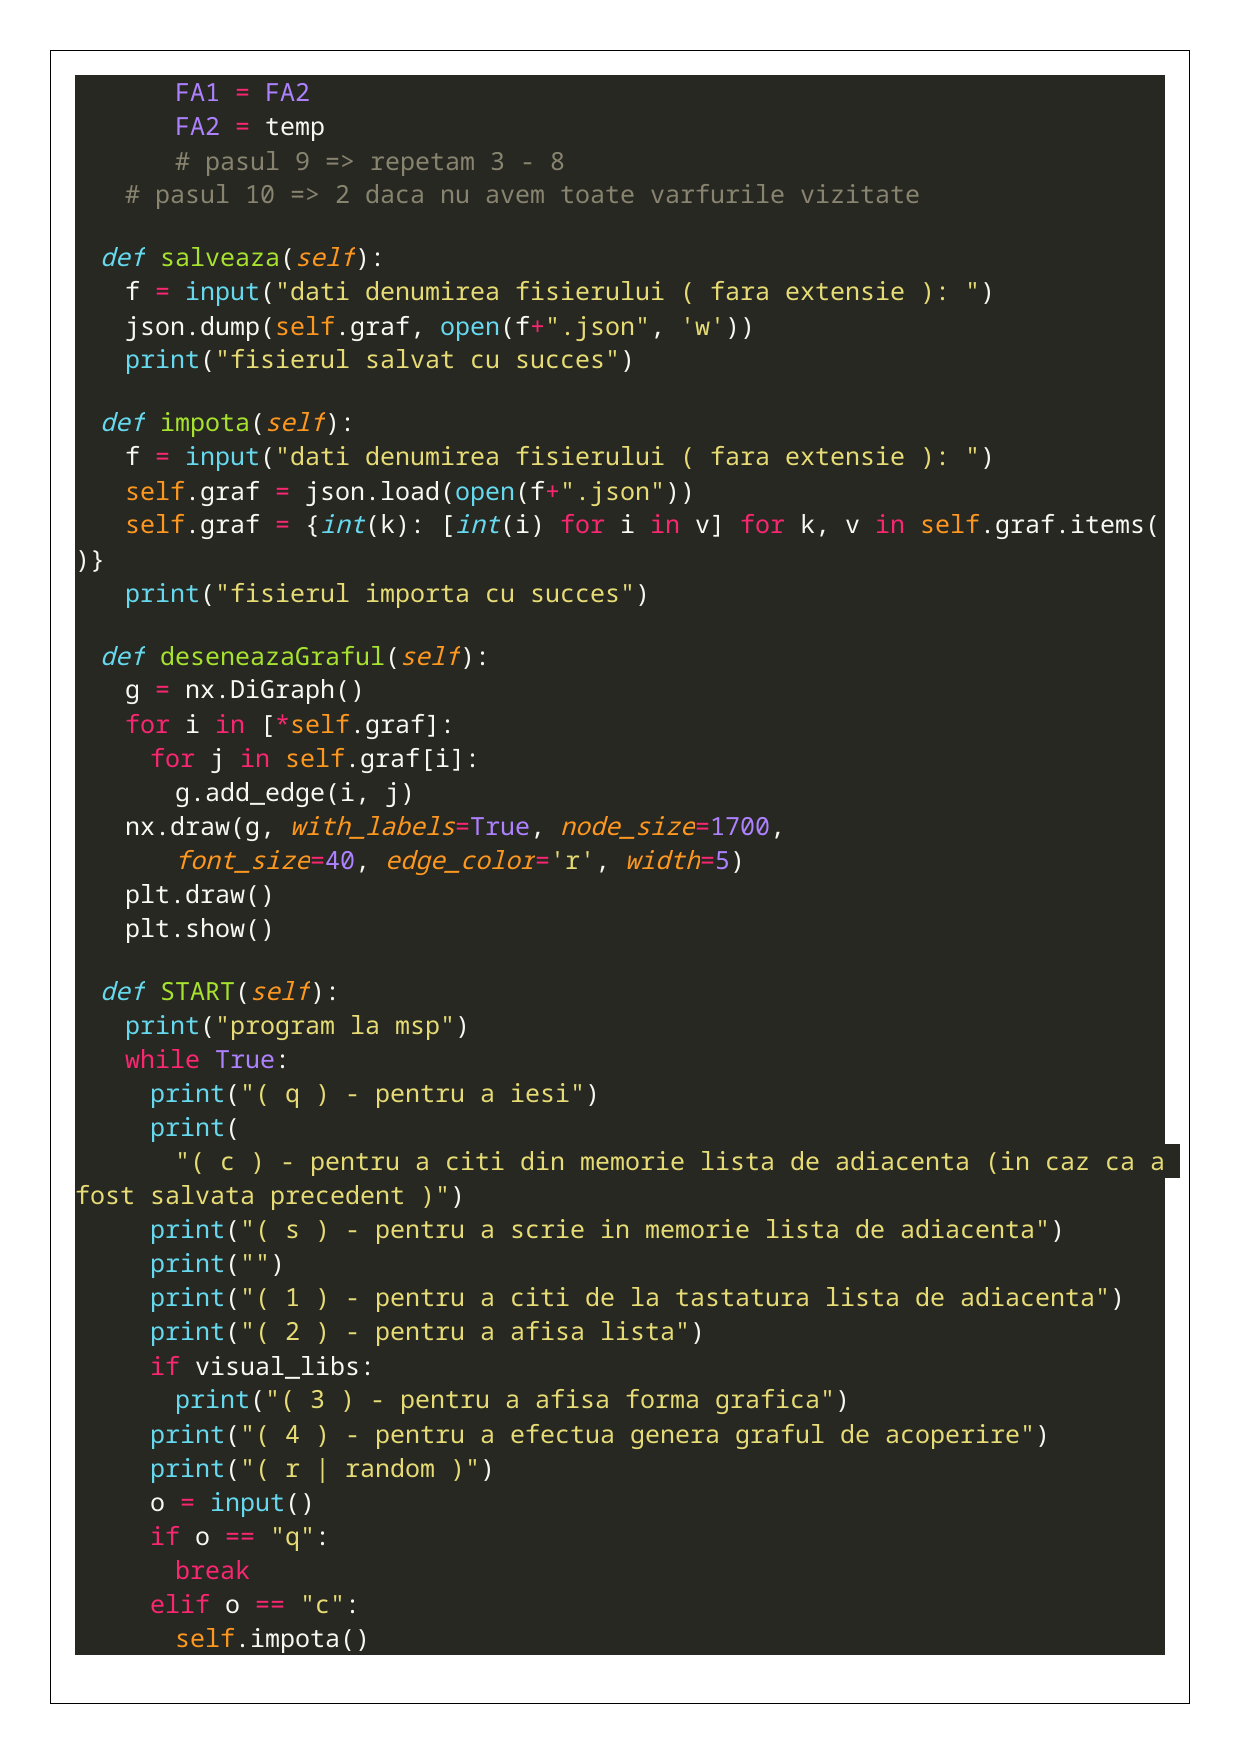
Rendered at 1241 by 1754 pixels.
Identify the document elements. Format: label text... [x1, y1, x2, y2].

table_header FA1 = FA2 FA2 = temp # pasul 9 => repetam 3 - 8 # pasul 10 => 2 daca nu avem toate varfurile vizitate def salveaza(self): f = input("dati denumirea fisierului ( fara extensie ): ") json.dump(self.graf, open(f+".json", 'w')) print("fisierul salvat cu succes") def impota(self): f = input("dati denumirea fisierului ( fara extensie ): ") self.graf = json.load(open(f+".json")) self.graf = {int(k): [int(i) for i in v] for k, v in self.graf.items()} print("fisierul importa cu succes") def deseneazaGraful(self): g = nx.DiGraph() for i in [*self.graf]: for j in self.graf[i]: g.add_edge(i, j) nx.draw(g, with_labels=True, node_size=1700, font_size=40, edge_color='r', width=5) plt.draw() plt.show() def START(self): print("program la msp") while True: print("( q ) - pentru a iesi") print( "( c ) - pentru a citi din memorie lista de adiacenta (in caz ca a fost salvata precedent )") print("( s ) - pentru a scrie in memorie lista de adiacenta") print("") print("( 1 ) - pentru a citi de la tastatura lista de adiacenta") print("( 2 ) - pentru a afisa lista") if visual_libs: print("( 3 ) - pentru a afisa forma grafica") print("( 4 ) - pentru a efectua genera graful de acoperire") print("( r | random )") o = input() if o == "q": break elif o == "c": self.impota() [75, 75, 1165, 1655]
